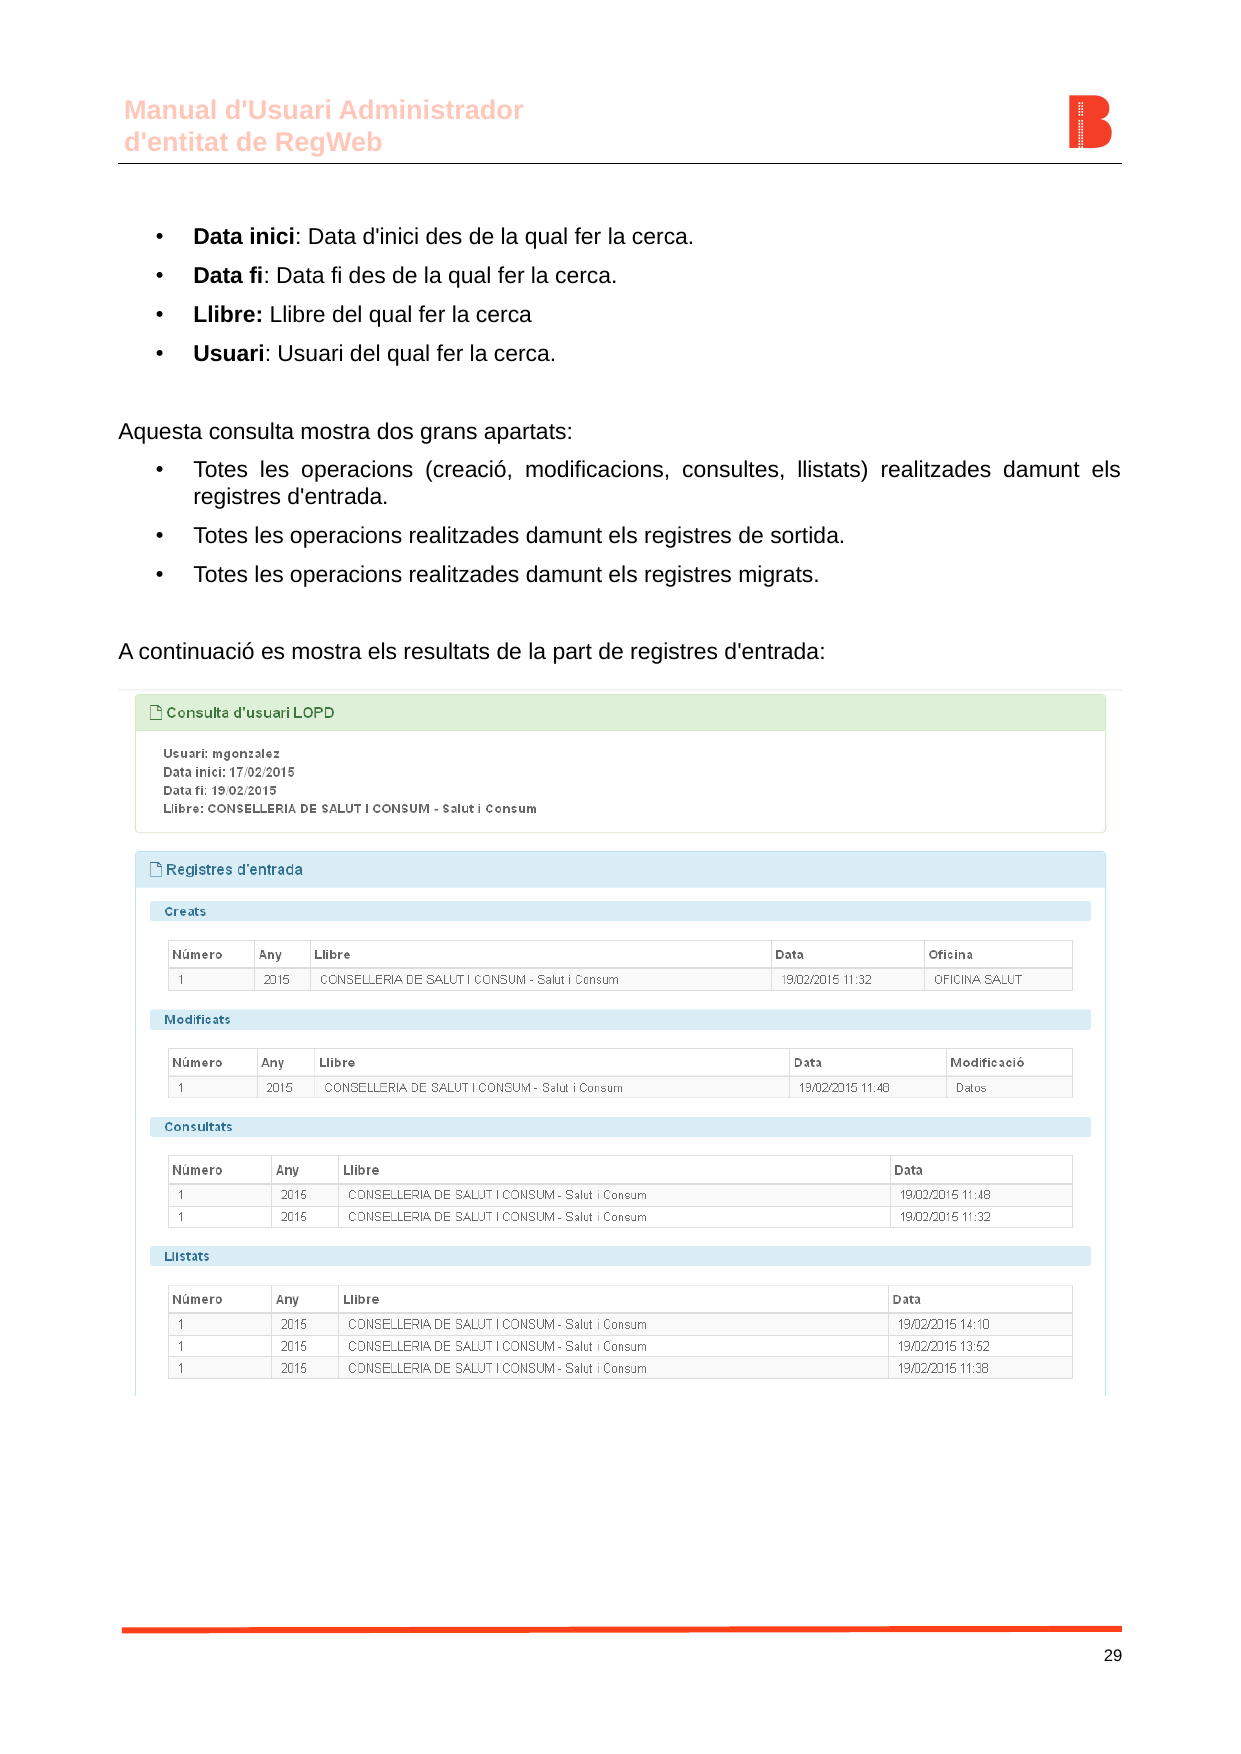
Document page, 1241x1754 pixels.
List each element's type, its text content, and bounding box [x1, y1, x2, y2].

picture [1063, 94, 1117, 150]
list Totes les operacions (creació, modificacions, consultes, llistats) realitzades damunt els registres d'entrada. [156, 456, 1122, 509]
list Data inici: Data d'inici des de la qual fer la cerca. [156, 223, 1122, 250]
list Llibre: Llibre del qual fer la cerca [156, 301, 1122, 327]
picture [118, 689, 1123, 1396]
list Totes les operacions realitzades damunt els registres migrats. [156, 561, 1122, 587]
list Totes les operacions realitzades damunt els registres de sortida. [156, 522, 1122, 548]
text A continuació es mostra els resultats de la part de registres d'entrada: [118, 638, 1122, 664]
list Usuari: Usuari del qual fer la cerca. [156, 340, 1122, 366]
text Aquesta consulta mostra dos grans apartats: [118, 418, 1122, 444]
list Data fi: Data fi des de la qual fer la cerca. [156, 262, 1122, 288]
